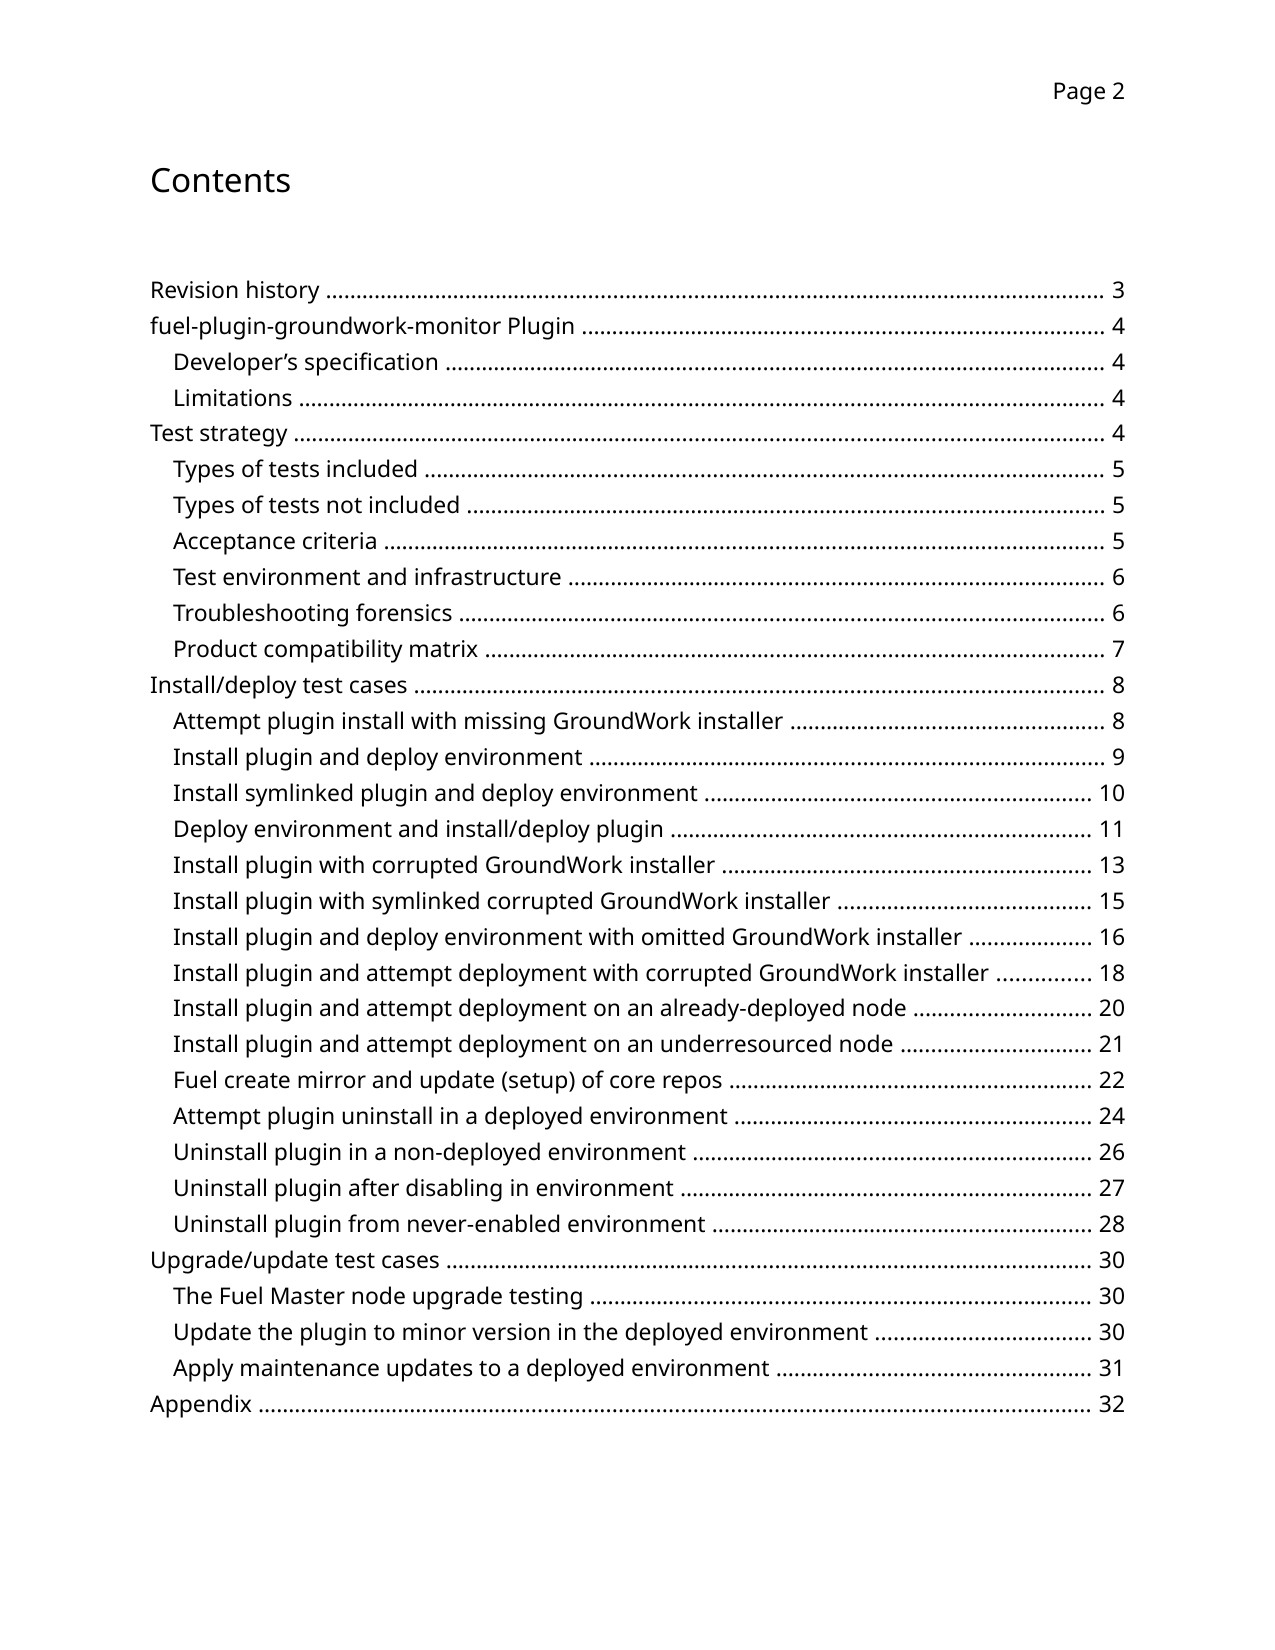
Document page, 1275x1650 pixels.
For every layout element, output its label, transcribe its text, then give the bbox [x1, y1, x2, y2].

text Developer’s specification 4 [173, 346, 1125, 377]
text Troubleshooting forensics 6 [173, 597, 1125, 628]
text Deploy environment and install/deploy plugin 11 [173, 813, 1125, 844]
text Appendix 32 [150, 1388, 1125, 1419]
text Limitations 4 [173, 381, 1125, 413]
text Upgrade/update test cases 30 [150, 1244, 1125, 1275]
text Uninstall plugin from never-enabled environment 28 [173, 1208, 1125, 1239]
text Install plugin with corrupted GroundWork installer 13 [173, 849, 1125, 880]
text Apply maintenance updates to a deployed environment 31 [173, 1352, 1125, 1383]
text fuel-plugin-groundwork-monitor Plugin 4 [150, 309, 1125, 341]
text The Fuel Master node upgrade testing 30 [173, 1280, 1125, 1311]
text Test strategy 4 [150, 417, 1125, 449]
text Acceptance criteria 5 [173, 525, 1125, 556]
text Revision history 3 [150, 274, 1125, 305]
text Uninstall plugin in a non-deployed environment 26 [173, 1136, 1125, 1167]
text Install plugin and attempt deployment on an underresourced node 21 [173, 1028, 1125, 1059]
text Install plugin and deploy environment 9 [173, 741, 1125, 772]
text Install plugin and attempt deployment on an already-deployed node 20 [173, 992, 1125, 1024]
text Product compatibility matrix 7 [173, 633, 1125, 664]
text Install/deploy test cases 8 [150, 669, 1125, 700]
text Install plugin and attempt deployment with corrupted GroundWork installer 18 [173, 956, 1125, 988]
text Install plugin and deploy environment with omitted GroundWork installer 16 [173, 921, 1125, 952]
text Attempt plugin install with missing GroundWork installer 8 [173, 705, 1125, 736]
text Types of tests included 5 [173, 453, 1125, 484]
text Test environment and infrastructure 6 [173, 561, 1125, 592]
text Install symlinked plugin and deploy environment 10 [173, 777, 1125, 808]
text Types of tests not included 5 [173, 489, 1125, 521]
text Update the plugin to minor version in the deployed environment 30 [173, 1316, 1125, 1347]
text Fuel create mirror and update (setup) of core repos 22 [173, 1064, 1125, 1096]
text Install plugin with symlinked corrupted GroundWork installer 15 [173, 884, 1125, 916]
text Uninstall plugin after disabling in environment 27 [173, 1172, 1125, 1203]
text Attempt plugin uninstall in a deployed environment 24 [173, 1100, 1125, 1131]
subtitle Contents [150, 157, 1125, 203]
